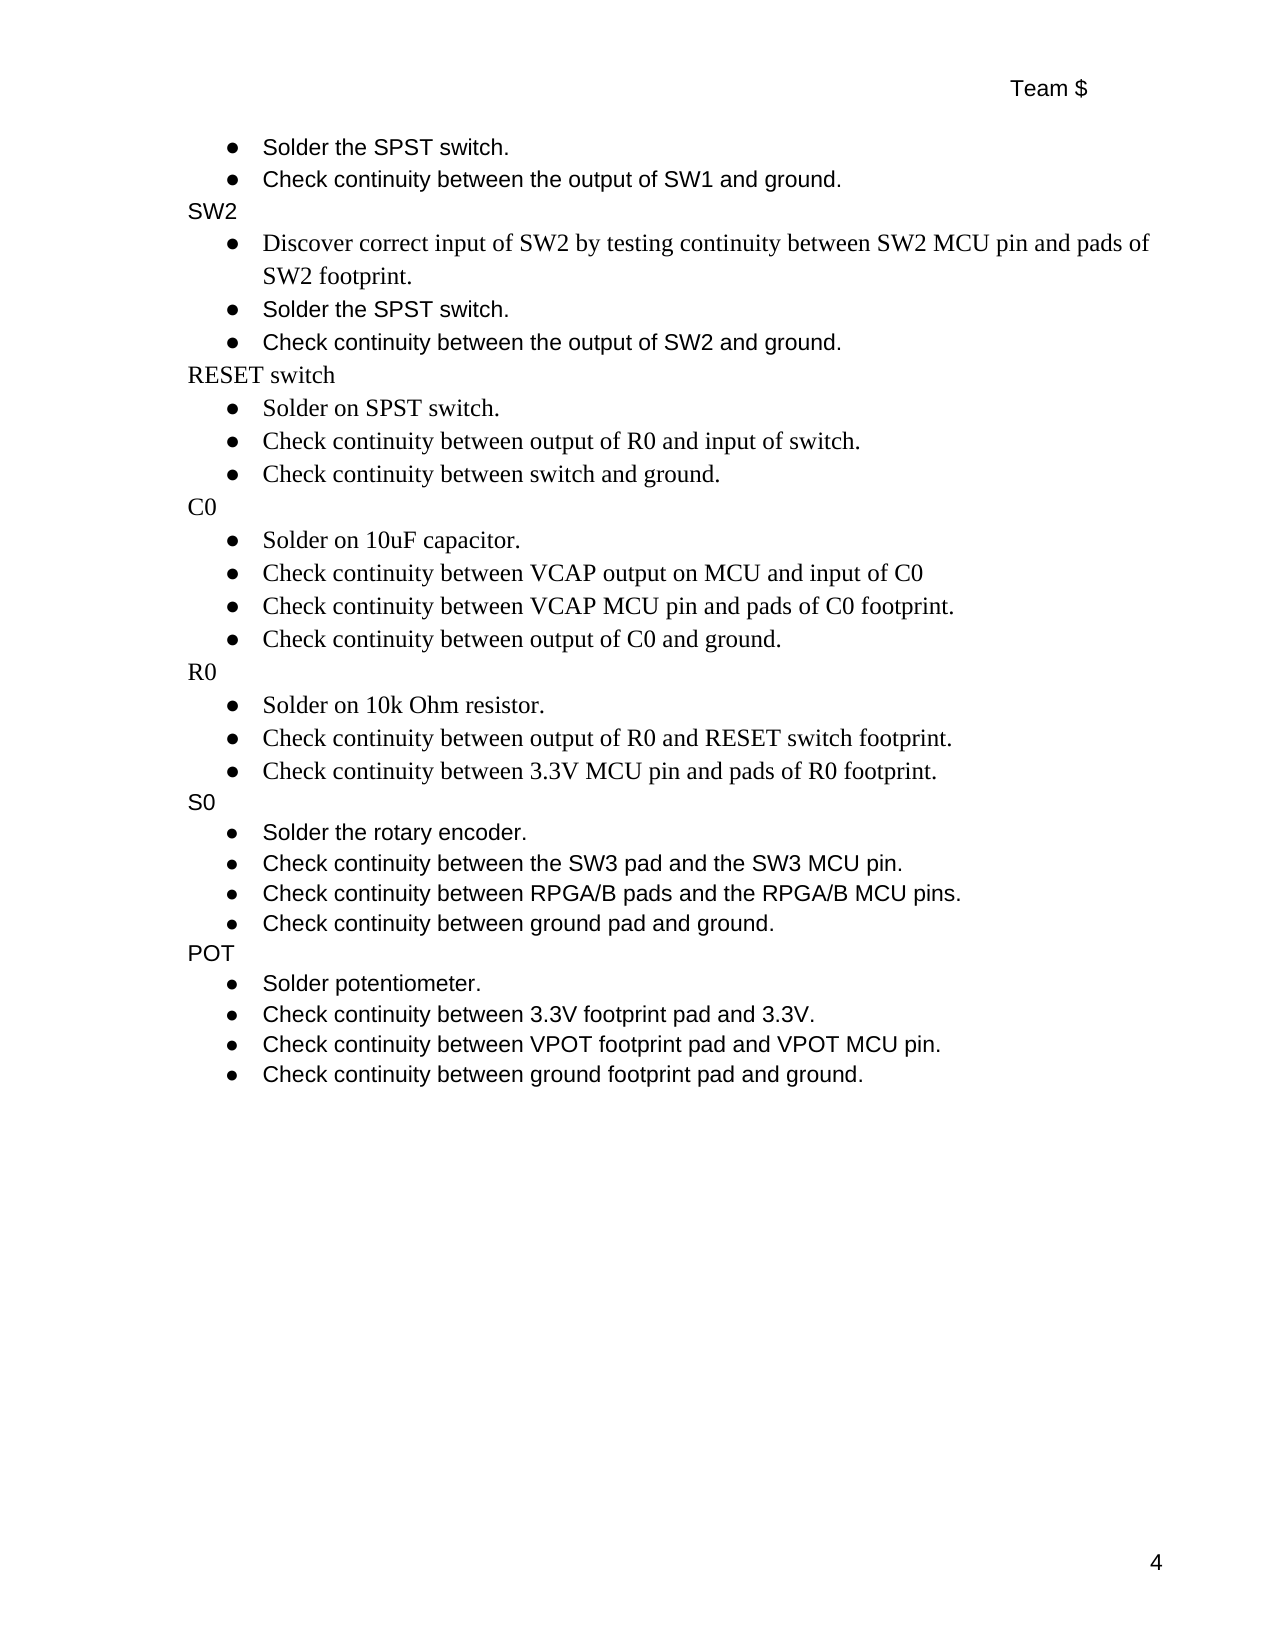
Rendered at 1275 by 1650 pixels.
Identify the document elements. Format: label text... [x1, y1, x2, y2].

text R0 [112, 657, 1162, 686]
list Solder on 10uF capacitor. [225, 525, 1162, 554]
text POT [112, 940, 1162, 967]
list Solder the SPST switch. [225, 294, 1162, 323]
list Check continuity between RPGA/B pads and the RPGA/B MCU pins. [225, 880, 1162, 906]
list Check continuity between ground footprint pad and ground. [225, 1061, 1162, 1087]
list Check continuity between output of C0 and ground. [225, 624, 1162, 653]
list Check continuity between switch and ground. [225, 459, 1162, 488]
list Check continuity between VCAP MCU pin and pads of C0 footprint. [225, 591, 1162, 620]
list Check continuity between output of R0 and RESET switch footprint. [225, 723, 1162, 752]
list Check continuity between ground pad and ground. [225, 910, 1162, 936]
text C0 [112, 492, 1162, 521]
list Solder on SPST switch. [225, 393, 1162, 422]
list Check continuity between the output of SW1 and ground. [225, 164, 1162, 193]
list Solder the SPST switch. [225, 132, 1162, 160]
list Check continuity between the SW3 pad and the SW3 MCU pin. [225, 849, 1162, 876]
text SW2 [112, 198, 1162, 224]
list Solder potentiometer. [225, 970, 1162, 997]
list Solder on 10k Ohm resistor. [225, 690, 1162, 719]
list Solder the rotary encoder. [225, 819, 1162, 846]
list Check continuity between VPOT footprint pad and VPOT MCU pin. [225, 1031, 1162, 1057]
list Check continuity between VCAP output on MCU and input of C0 [225, 558, 1162, 587]
list Check continuity between output of R0 and input of switch. [225, 426, 1162, 455]
list Check continuity between 3.3V footprint pad and 3.3V. [225, 1001, 1162, 1027]
list Check continuity between 3.3V MCU pin and pads of R0 footprint. [225, 756, 1162, 785]
text S0 [112, 789, 1162, 816]
list Check continuity between the output of SW2 and ground. [225, 327, 1162, 356]
text RESET switch [112, 360, 1162, 389]
list Discover correct input of SW2 by testing continuity between SW2 MCU pin and pads of SW2 footprint. [225, 228, 1162, 289]
